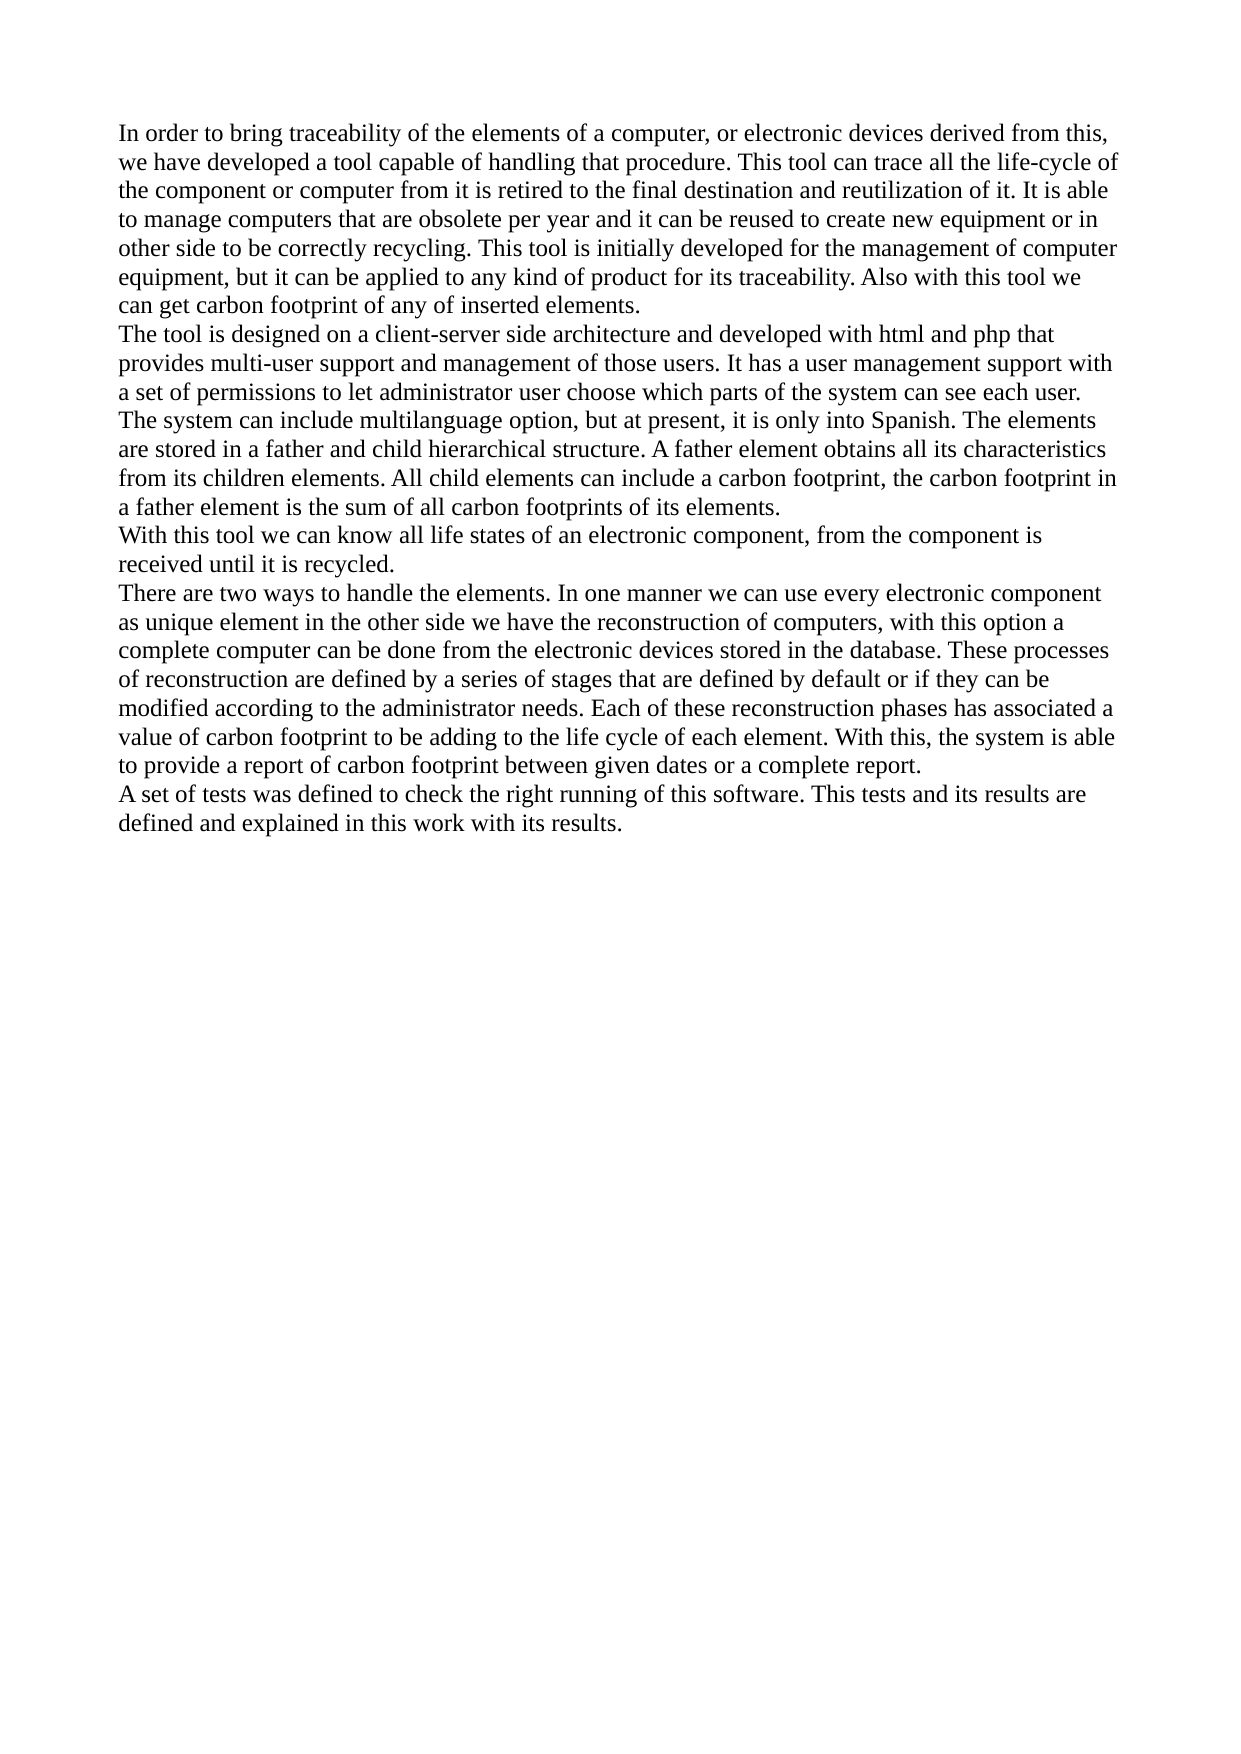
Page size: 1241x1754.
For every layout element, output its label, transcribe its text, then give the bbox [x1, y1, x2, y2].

text There are two ways to handle the elements. In one manner we can use every electronic component as unique element in the other side we have the reconstruction of computers, with this option a complete computer can be done from the electronic devices stored in the database. These processes of reconstruction are defined by a series of stages that are defined by default or if they can be modified according to the administrator needs. Each of these reconstruction phases has associated a value of carbon footprint to be adding to the life cycle of each element. With this, the system is able to provide a report of carbon footprint between given dates or a complete report. [118, 578, 1122, 779]
text The tool is designed on a client-server side architecture and developed with html and php that provides multi-user support and management of those users. It has a user management support with a set of permissions to let administrator user choose which parts of the system can see each user. The system can include multilanguage option, but at present, it is only into Spanish. The elements are stored in a father and child hierarchical structure. A father element obtains all its characteristics from its children elements. All child elements can include a carbon footprint, the carbon footprint in a father element is the sum of all carbon footprints of its elements. [118, 319, 1122, 521]
text With this tool we can know all life states of an electronic component, from the component is received until it is recycled. [118, 521, 1122, 578]
text A set of tests was defined to check the right running of this software. This tests and its results are defined and explained in this work with its results. [118, 779, 1122, 837]
text In order to bring traceability of the elements of a computer, or electronic devices derived from this, we have developed a tool capable of handling that procedure. This tool can trace all the life-cycle of the component or computer from it is retired to the final destination and reutilization of it. It is able to manage computers that are obsolete per year and it can be reused to create new equipment or in other side to be correctly recycling. This tool is initially developed for the management of computer equipment, but it can be applied to any kind of product for its traceability. Also with this tool we can get carbon footprint of any of inserted elements. [118, 118, 1122, 319]
